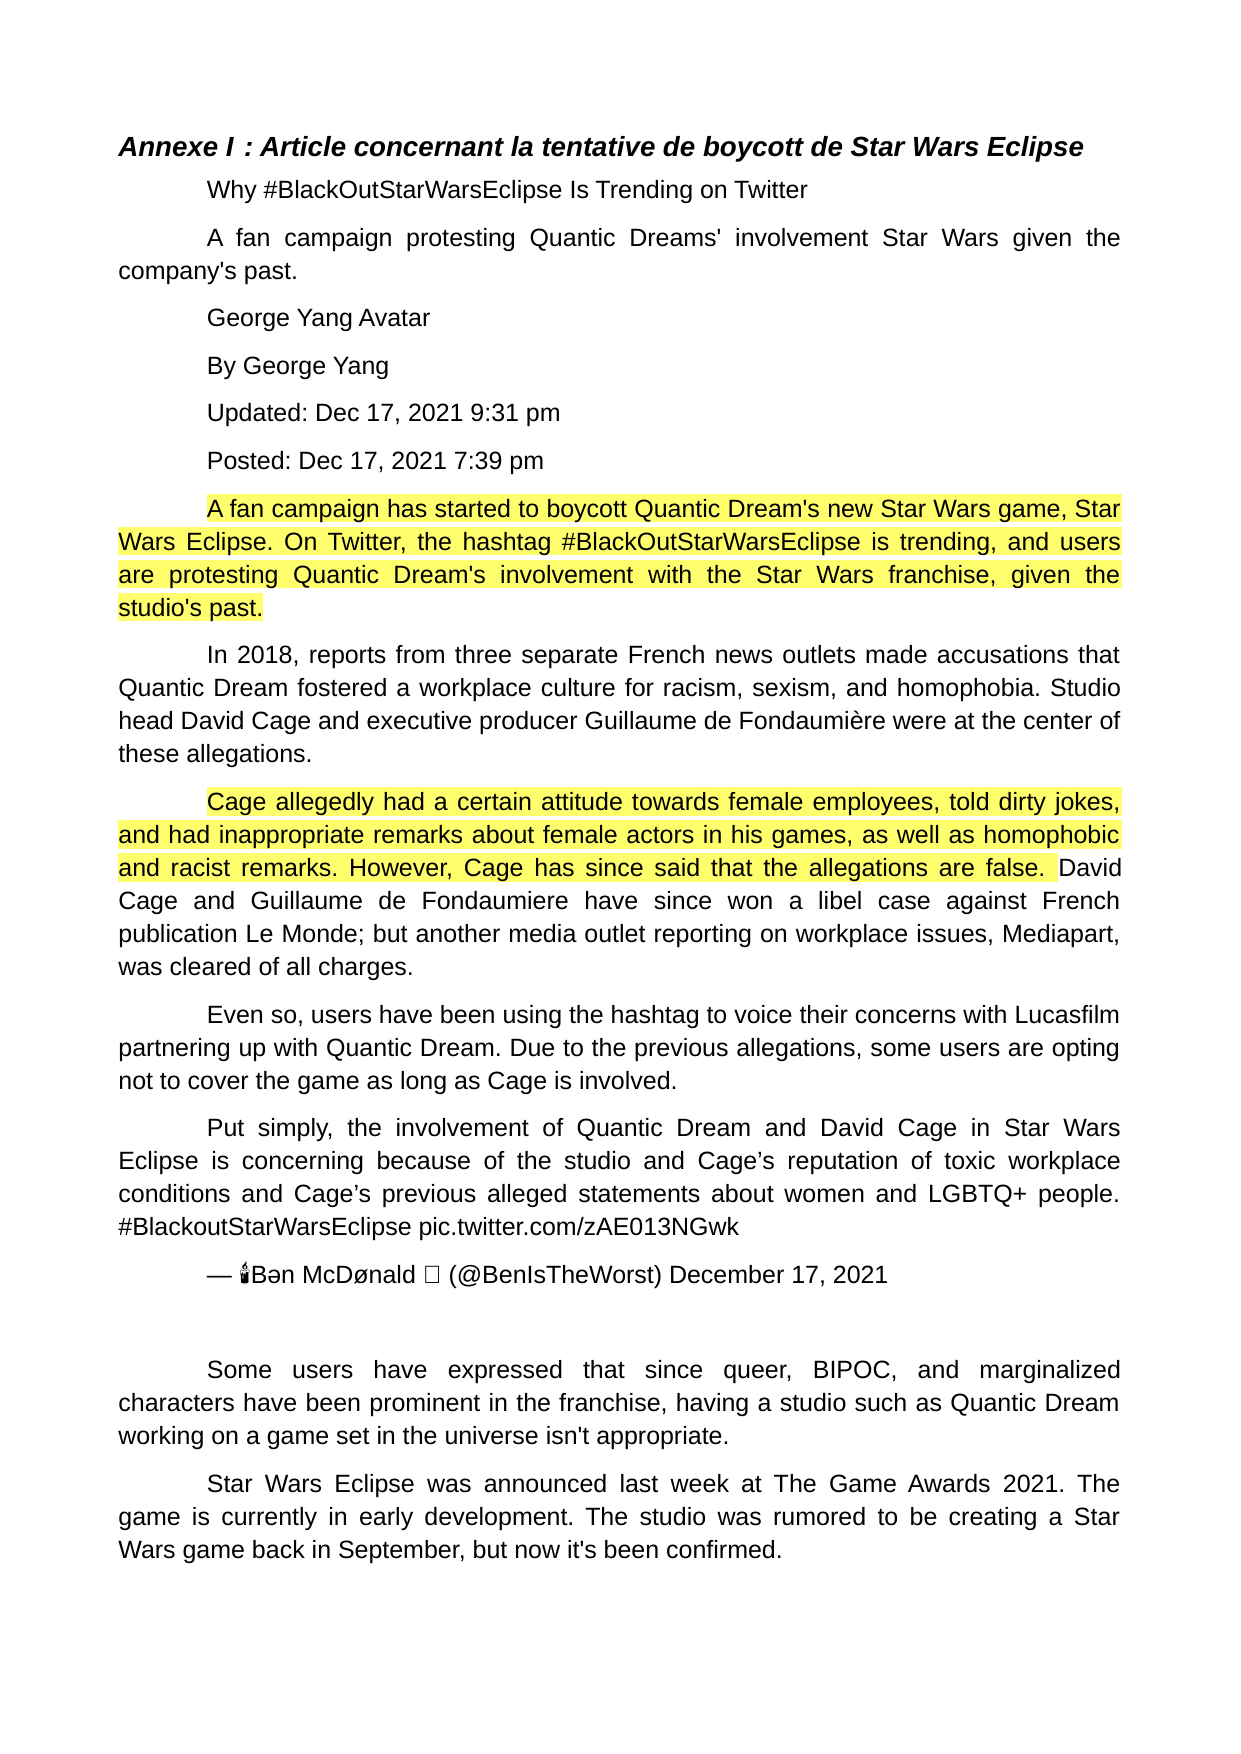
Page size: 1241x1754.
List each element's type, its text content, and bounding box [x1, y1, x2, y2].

subtitle Annexe I : Article concernant la tentative de boycott de Star Wars Eclipse [118, 131, 1122, 162]
text A fan campaign has started to boycott Quantic Dream's new Star Wars game, Star Wars Eclipse. On Twitter, the hashtag #BlackOutStarWarsEclipse is trending, and users are protesting Quantic Dream's involvement with the Star Wars franchise, given the studio's past. [118, 494, 1122, 621]
text In 2018, reports from three separate French news outlets made accusations that Quantic Dream fostered a workplace culture for racism, sexism, and homophobia. Studio head David Cage and executive producer Guillaume de Fondaumière were at the center of these allegations. [118, 640, 1122, 768]
text Updated: Dec 17, 2021 9:31 pm [118, 398, 1122, 427]
text Put simply, the involvement of Quantic Dream and David Cage in Star Wars Eclipse is concerning because of the studio and Cage’s reputation of toxic workplace conditions and Cage’s previous alleged statements about women and LGBTQ+ people. #BlackoutStarWarsEclipse pic.twitter.com/zAE013NGwk [118, 1113, 1122, 1241]
text Posted: Dec 17, 2021 7:39 pm [118, 446, 1122, 475]
text — 🕯Bən McDønald 📖 (@BenIsTheWorst) December 17, 2021 [118, 1260, 1122, 1289]
text Why #BlackOutStarWarsEclipse Is Trending on Twitter [118, 175, 1122, 204]
text A fan campaign protesting Quantic Dreams' involvement Star Wars given the company's past. [118, 223, 1122, 284]
text Even so, users have been using the hashtag to voice their concerns with Lucasfilm partnering up with Quantic Dream. Due to the previous allegations, some users are opting not to cover the game as long as Cage is involved. [118, 1000, 1122, 1094]
text George Yang Avatar [118, 303, 1122, 332]
text Some users have expressed that since queer, BIPOC, and marginalized characters have been prominent in the franchise, having a studio such as Quantic Dream working on a game set in the universe isn't appropriate. [118, 1355, 1122, 1450]
text Cage allegedly had a certain attitude towards female employees, told dirty jokes, and had inappropriate remarks about female actors in his games, as well as homophobic and racist remarks. However, Cage has since said that the allegations are false. David Cage and Guillaume de Fondaumiere have since won a libel case against French publication Le Monde; but another media outlet reporting on workplace issues, Mediapart, was cleared of all charges. [118, 787, 1122, 981]
text Star Wars Eclipse was announced last week at The Game Awards 2021. The game is currently in early development. The studio was rumored to be creating a Star Wars game back in September, but now it's been confirmed. [118, 1469, 1122, 1564]
text By George Yang [118, 351, 1122, 379]
